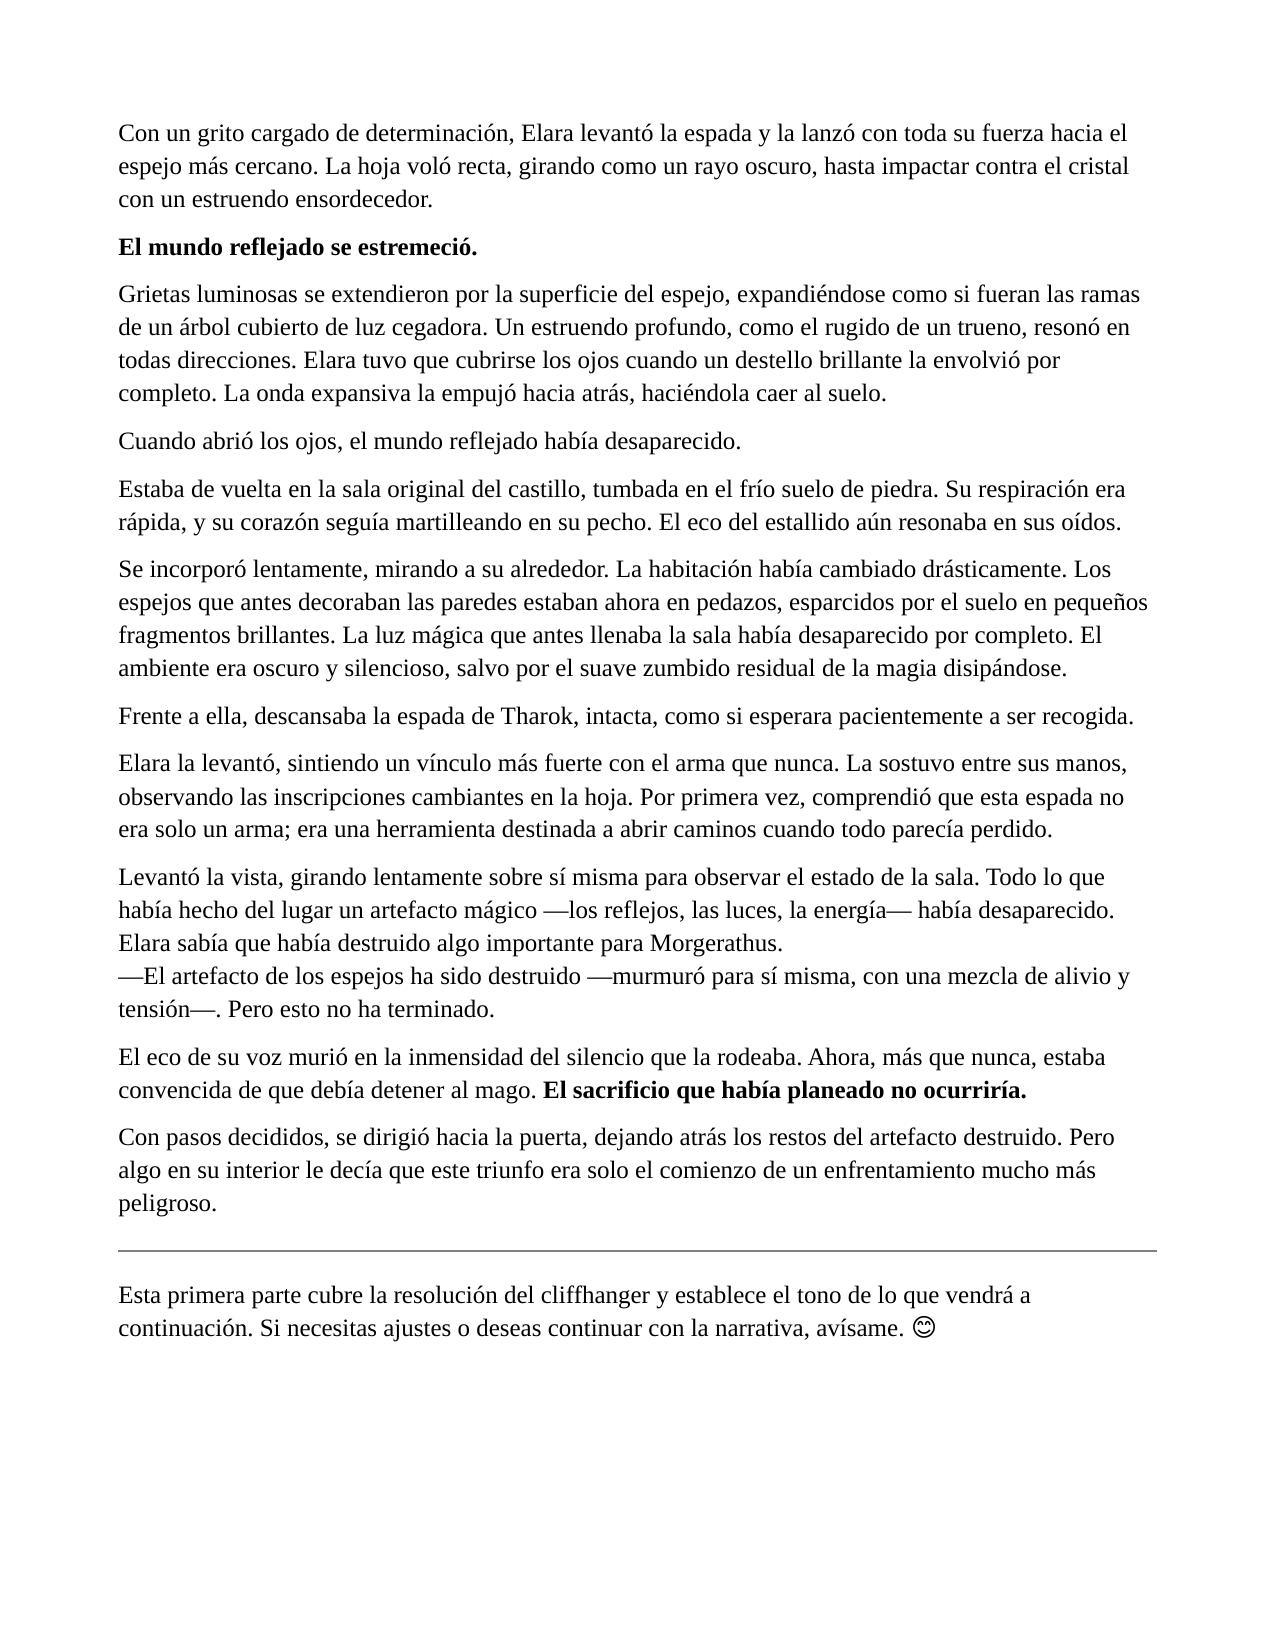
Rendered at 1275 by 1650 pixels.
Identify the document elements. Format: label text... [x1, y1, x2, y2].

text Frente a ella, descansaba la espada de Tharok, intacta, como si esperara pacientemente a ser recogida. [118, 701, 1157, 730]
text El eco de su voz murió en la inmensidad del silencio que la rodeaba. Ahora, más que nunca, estaba convencida de que debía detener al mago. El sacrificio que había planeado no ocurriría. [118, 1042, 1157, 1104]
text El mundo reflejado se estremeció. [118, 232, 1157, 261]
text Cuando abrió los ojos, el mundo reflejado había desaparecido. [118, 426, 1157, 455]
text Se incorporó lentamente, mirando a su alrededor. La habitación había cambiado drásticamente. Los espejos que antes decoraban las paredes estaban ahora en pedazos, esparcidos por el suelo en pequeños fragmentos brillantes. La luz mágica que antes llenaba la sala había desaparecido por completo. El ambiente era oscuro y silencioso, salvo por el suave zumbido residual de la magia disipándose. [118, 554, 1157, 682]
text Estaba de vuelta en la sala original del castillo, tumbada en el frío suelo de piedra. Su respiración era rápida, y su corazón seguía martilleando en su pecho. El eco del estallido aún resonaba en sus oídos. [118, 474, 1157, 535]
text Levantó la vista, girando lentamente sobre sí misma para observar el estado de la sala. Todo lo que había hecho del lugar un artefacto mágico —los reflejos, las luces, la energía— había desaparecido. Elara sabía que había destruido algo importante para Morgerathus. —El artefacto de los espejos ha sido destruido —murmuró para sí misma, con una mezcla de alivio y tensión—. Pero esto no ha terminado. [118, 862, 1157, 1023]
text Grietas luminosas se extendieron por la superficie del espejo, expandiéndose como si fueran las ramas de un árbol cubierto de luz cegadora. Un estruendo profundo, como el rugido de un trueno, resonó en todas direcciones. Elara tuvo que cubrirse los ojos cuando un destello brillante la envolvió por completo. La onda expansiva la empujó hacia atrás, haciéndola caer al suelo. [118, 279, 1157, 407]
text Esta primera parte cubre la resolución del cliffhanger y establece el tono de lo que vendrá a continuación. Si necesitas ajustes o deseas continuar con la narrativa, avísame. 😊 [118, 1280, 1157, 1342]
text Elara la levantó, sintiendo un vínculo más fuerte con el arma que nunca. La sostuvo entre sus manos, observando las inscripciones cambiantes en la hoja. Por primera vez, comprendió que esta espada no era solo un arma; era una herramienta destinada a abrir caminos cuando todo parecía perdido. [118, 748, 1157, 843]
text Con pasos decididos, se dirigió hacia la puerta, dejando atrás los restos del artefacto destruido. Pero algo en su interior le decía que este triunfo era solo el comienzo de un enfrentamiento mucho más peligroso. [118, 1122, 1157, 1217]
text Con un grito cargado de determinación, Elara levantó la espada y la lanzó con toda su fuerza hacia el espejo más cercano. La hoja voló recta, girando como un rayo oscuro, hasta impactar contra el cristal con un estruendo ensordecedor. [118, 118, 1157, 213]
